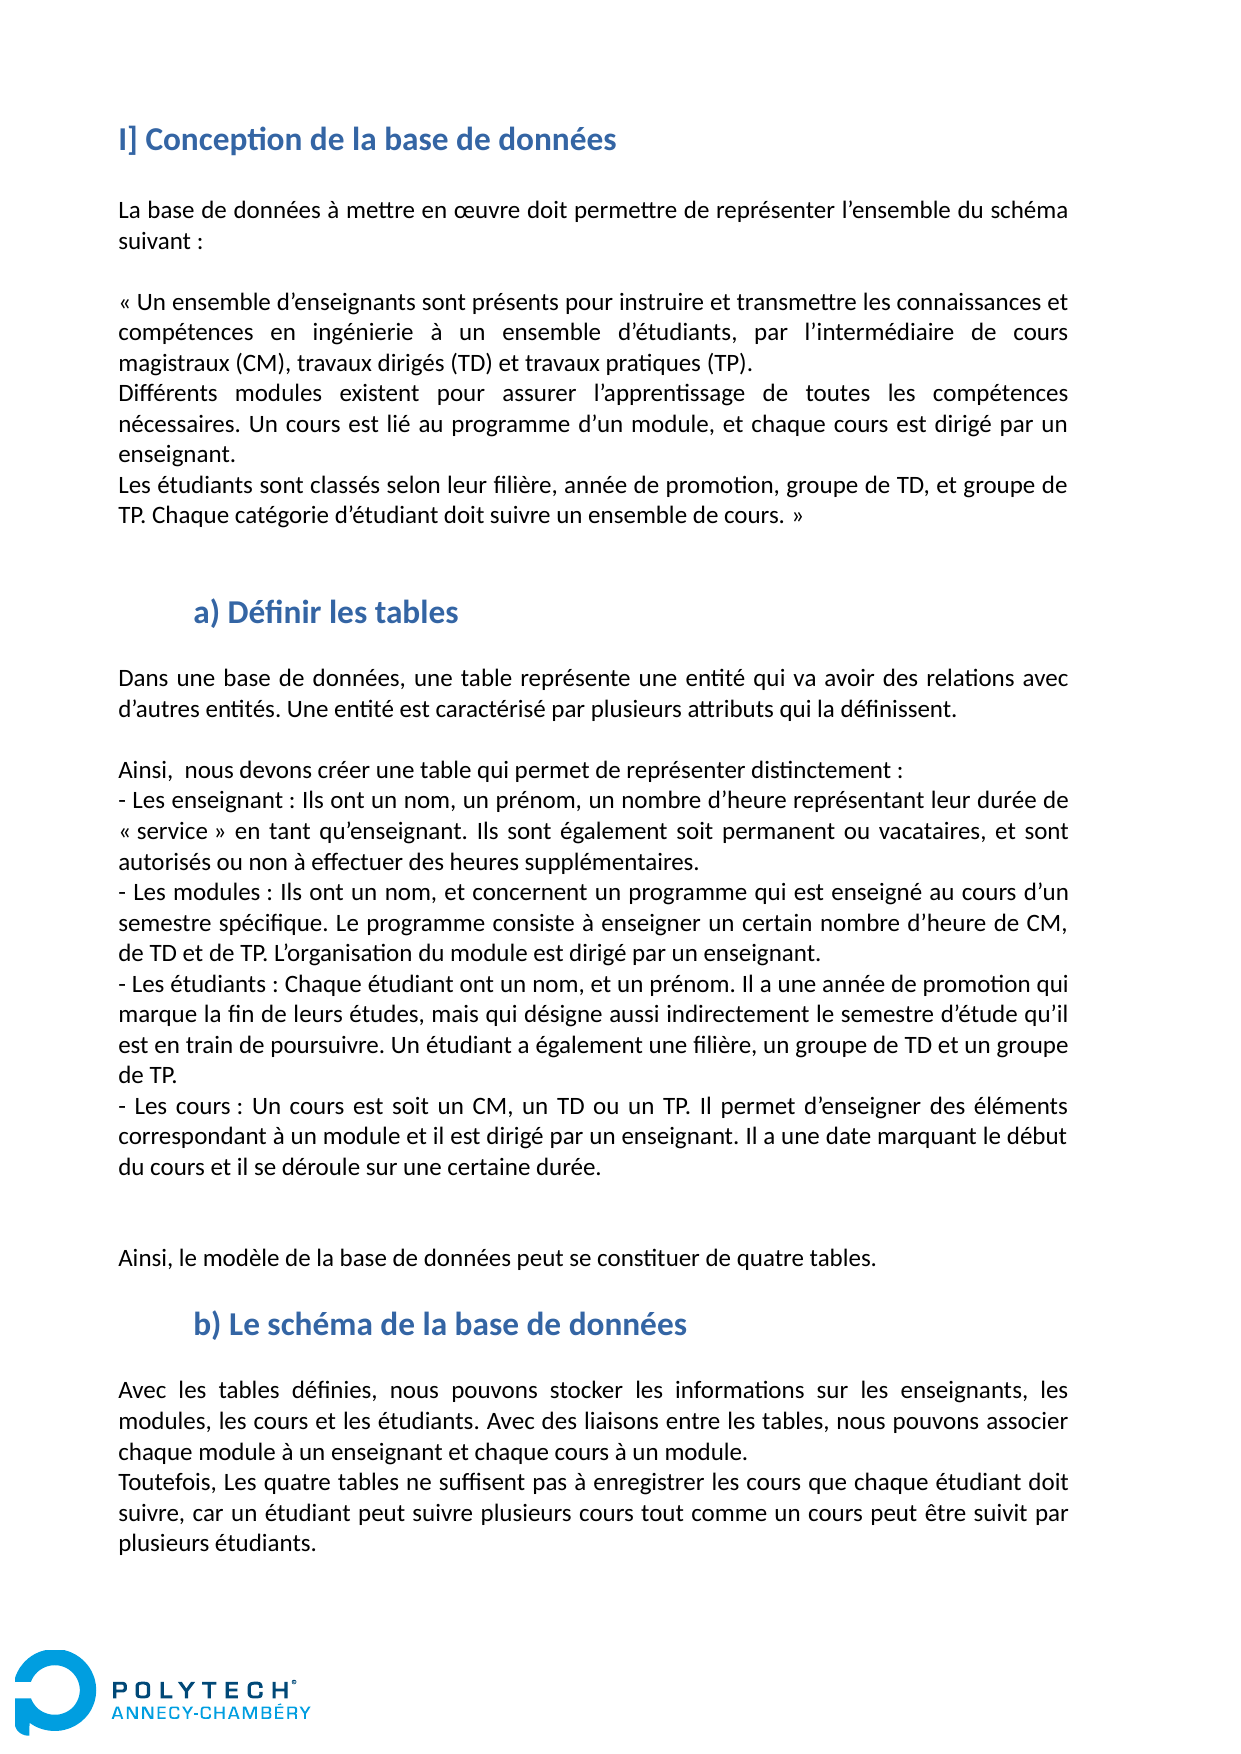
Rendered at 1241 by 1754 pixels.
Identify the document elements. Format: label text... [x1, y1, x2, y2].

text La base de données à mettre en œuvre doit permettre de représenter l’ensemble du schéma suivant : [118, 194, 1070, 256]
text a) Définir les tables [118, 591, 1070, 632]
text « Un ensemble d’enseignants sont présents pour instruire et transmettre les connaissances et compétences en ingénierie à un ensemble d’étudiants, par l’intermédiaire de cours magistraux (CM), travaux dirigés (TD) et travaux pratiques (TP). [118, 286, 1070, 378]
text Toutefois, Les quatre tables ne suffisent pas à enregistrer les cours que chaque étudiant doit suivre, car un étudiant peut suivre plusieurs cours tout comme un cours peut être suivit par plusieurs étudiants. [118, 1466, 1070, 1558]
text - Les cours : Un cours est soit un CM, un TD ou un TP. Il permet d’enseigner des éléments correspondant à un module et il est dirigé par un enseignant. Il a une date marquant le début du cours et il se déroule sur une certaine durée. [118, 1090, 1070, 1181]
text Ainsi, nous devons créer une table qui permet de représenter distinctement : [118, 754, 1070, 784]
text I] Conception de la base de données [118, 118, 1070, 159]
text Ainsi, le modèle de la base de données peut se constituer de quatre tables. [118, 1242, 1070, 1273]
text - Les modules : Ils ont un nom, et concernent un programme qui est enseigné au cours d’un semestre spécifique. Le programme consiste à enseigner un certain nombre d’heure de CM, de TD et de TP. L’organisation du module est dirigé par un enseignant. [118, 876, 1070, 968]
text Avec les tables définies, nous pouvons stocker les informations sur les enseignants, les modules, les cours et les étudiants. Avec des liaisons entre les tables, nous pouvons associer chaque module à un enseignant et chaque cours à un module. [118, 1375, 1070, 1466]
text Différents modules existent pour assurer l’apprentissage de toutes les compétences nécessaires. Un cours est lié au programme d’un module, et chaque cours est dirigé par un enseignant. [118, 378, 1070, 469]
text - Les enseignant : Ils ont un nom, un prénom, un nombre d’heure représentant leur durée de « service » en tant qu’enseignant. Ils sont également soit permanent ou vacataires, et sont autorisés ou non à effectuer des heures supplémentaires. [118, 784, 1070, 876]
text b) Le schéma de la base de données [118, 1303, 1070, 1344]
text - Les étudiants : Chaque étudiant ont un nom, et un prénom. Il a une année de promotion qui marque la fin de leurs études, mais qui désigne aussi indirectement le semestre d’étude qu’il est en train de poursuivre. Un étudiant a également une filière, un groupe de TD et un groupe de TP. [118, 968, 1070, 1090]
text Les étudiants sont classés selon leur filière, année de promotion, groupe de TD, et groupe de TP. Chaque catégorie d’étudiant doit suivre un ensemble de cours. » [118, 469, 1070, 530]
text Dans une base de données, une table représente une entité qui va avoir des relations avec d’autres entités. Une entité est caractérisé par plusieurs attributs qui la définissent. [118, 662, 1070, 723]
